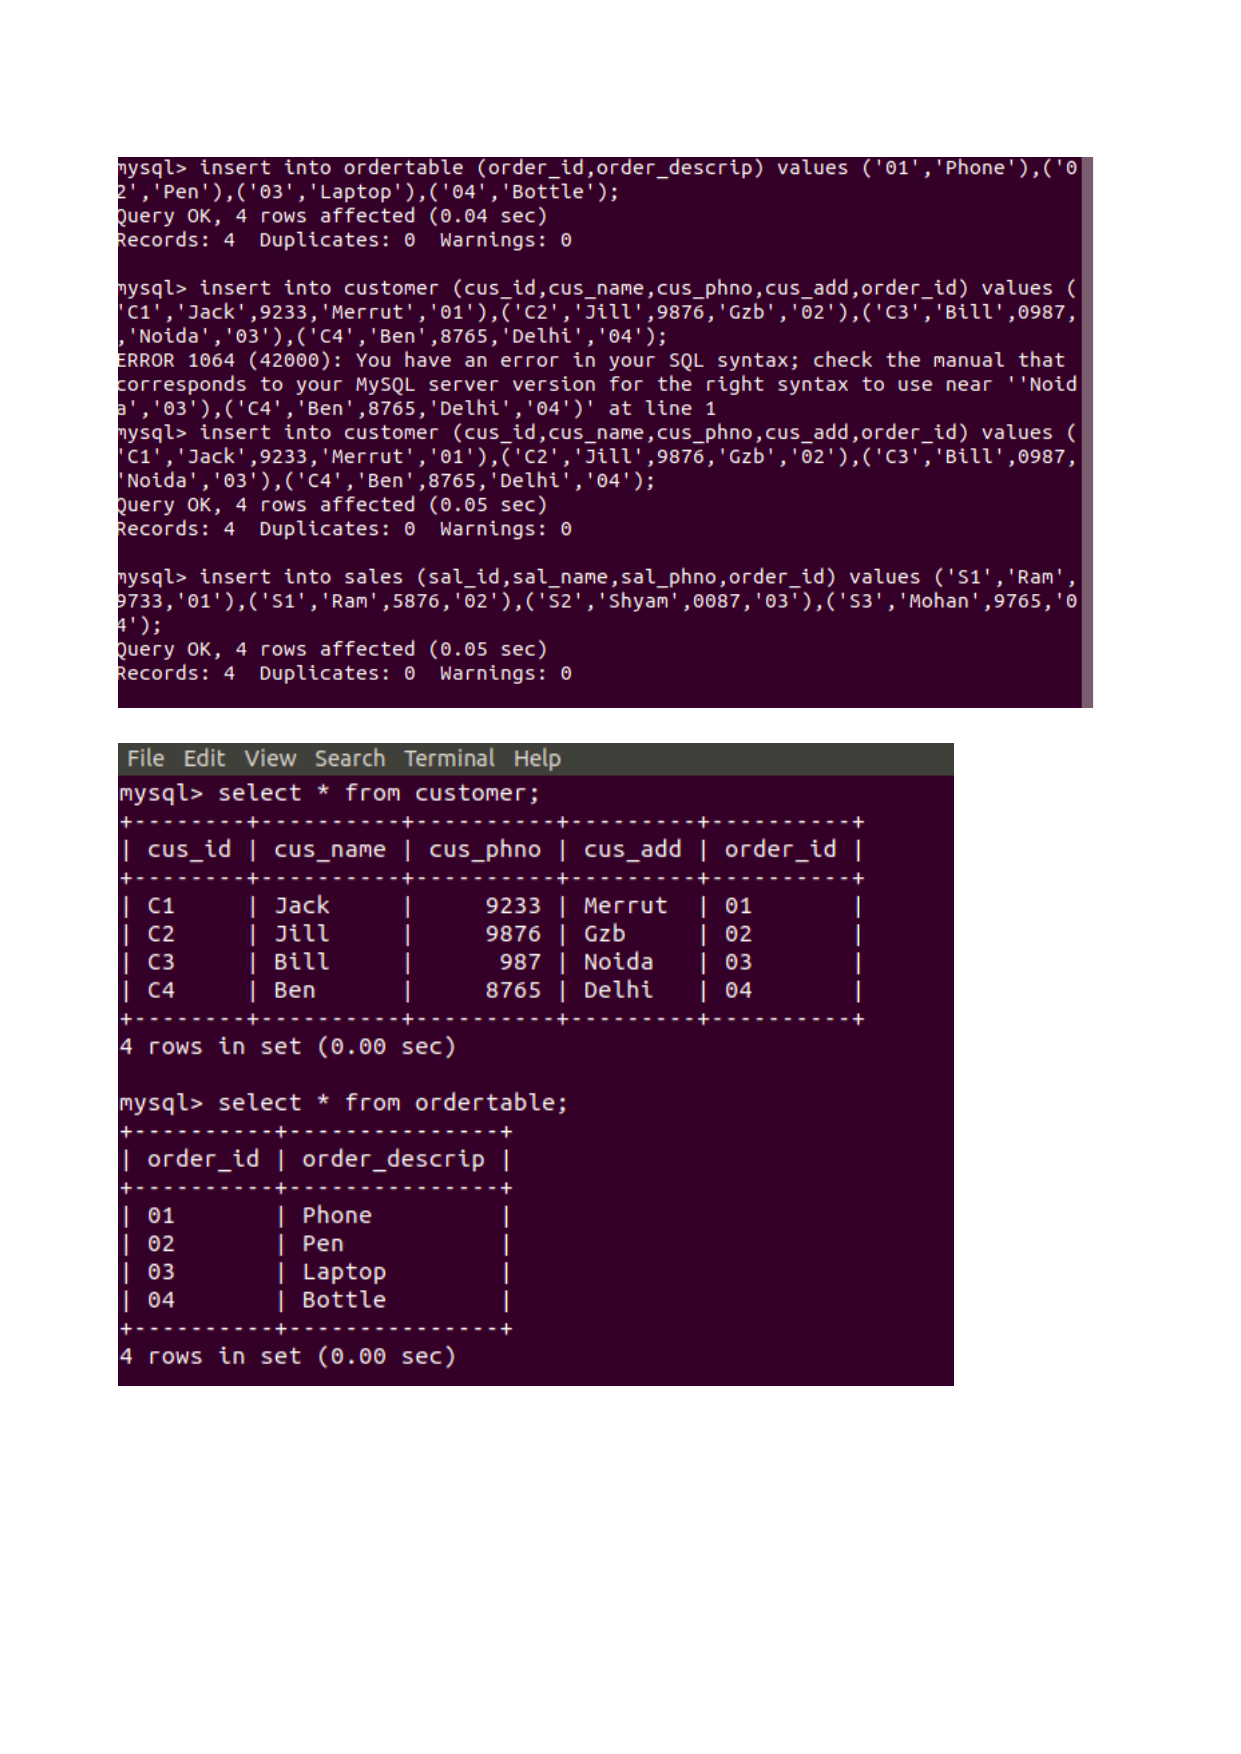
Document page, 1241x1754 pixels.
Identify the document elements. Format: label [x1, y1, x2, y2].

picture [118, 743, 954, 1386]
picture [118, 157, 1094, 708]
